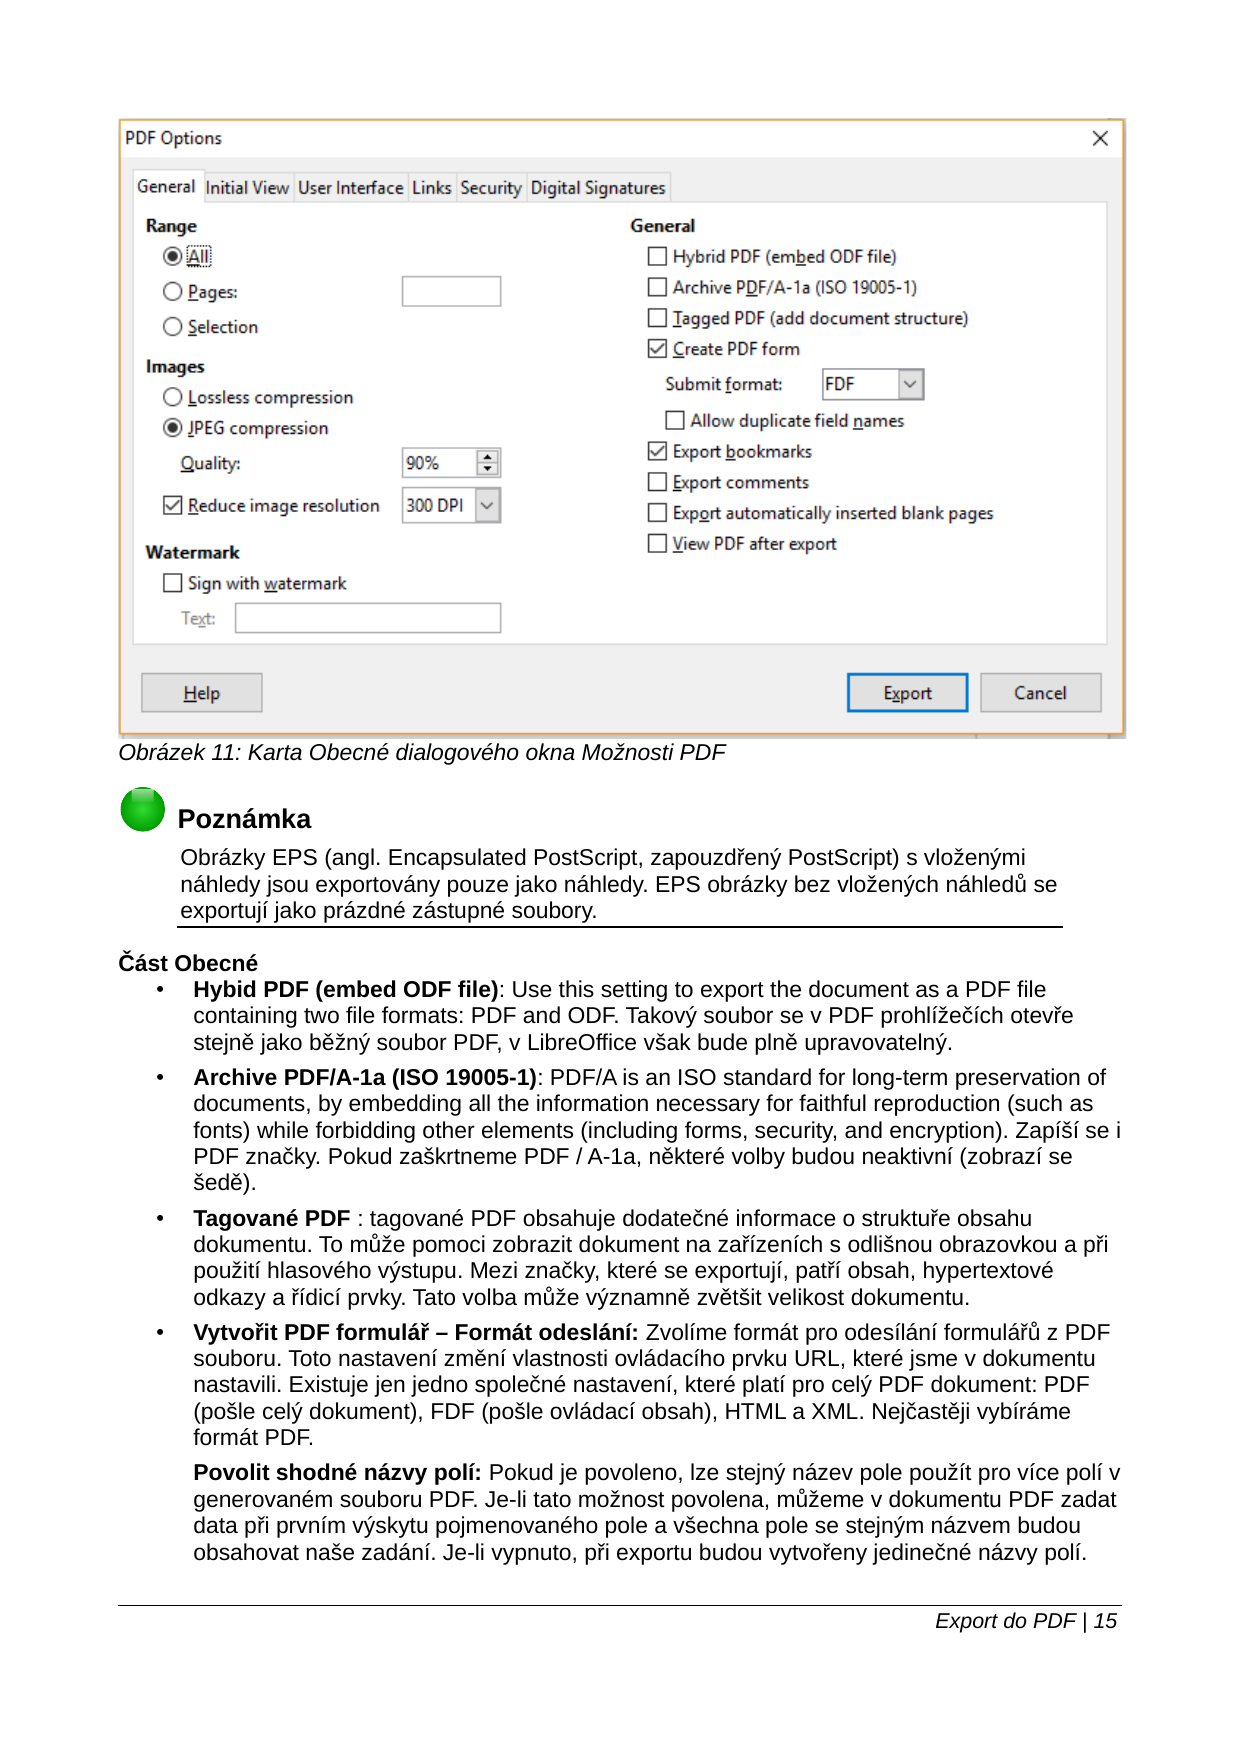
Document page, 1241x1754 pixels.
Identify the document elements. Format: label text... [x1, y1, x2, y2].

text Obrázek 11 : Karta Obecné dialogového okna Možnosti PDF [118, 739, 1127, 765]
list Hybid PDF (embed ODF file): Use this setting to export the document as a PDF file containing two file formats: PDF and ODF. Takový soubor se v PDF prohlížečích otevře stejně jako běžný soubor PDF, v LibreOffice však bude plně upravovatelný. [156, 976, 1122, 1055]
text Část Obecné [118, 949, 1122, 976]
picture [118, 118, 1127, 739]
subtitle Poznámka [118, 784, 1122, 834]
list Tagované PDF : tagované PDF obsahuje dodatečné informace o struktuře obsahu dokumentu. To může pomoci zobrazit dokument na zařízeních s odlišnou obrazovkou a při použití hlasového výstupu. Mezi značky, které se exportují, patří obsah, hypertextové odkazy a řídicí prvky. Tato volba může významně zvětšit velikost dokumentu. [156, 1204, 1122, 1310]
list Povolit shodné názvy polí: Pokud je povoleno, lze stejný název pole použít pro více polí v generovaném souboru PDF. Je-li tato možnost povolena, můžeme v dokumentu PDF zadat data při prvním výskytu pojmenovaného pole a všechna pole se stejným názvem budou obsahovat naše zadání. Je-li vypnuto, při exportu budou vytvořeny jedinečné názvy polí. [156, 1459, 1122, 1565]
text Obrázky EPS (angl. Encapsulated PostScript, zapouzdřený PostScript) s vloženými náhledy jsou exportovány pouze jako náhledy. EPS obrázky bez vložených náhledů se exportují jako prázdné zástupné soubory. [177, 841, 1063, 926]
list Archive PDF/A-1a (ISO 19005-1): PDF/A is an ISO standard for long-term preservation of documents, by embedding all the information necessary for faithful reproduction (such as fonts) while forbidding other elements (including forms, security, and encryption). Zapíší se i PDF značky. Pokud zaškrtneme PDF / A-1a, některé volby budou neaktivní (zobrazí se šedě). [156, 1064, 1122, 1196]
list Vytvořit PDF formulář – Formát odeslání: Zvolíme formát pro odesílání formulářů z PDF souboru. Toto nastavení změní vlastnosti ovládacího prvku URL, které jsme v dokumentu nastavili. Existuje jen jedno společné nastavení, které platí pro celý PDF dokument: PDF (pošle celý dokument), FDF (pošle ovládací obsah), HTML a XML. Nejčastěji vybíráme formát PDF. [156, 1319, 1122, 1451]
